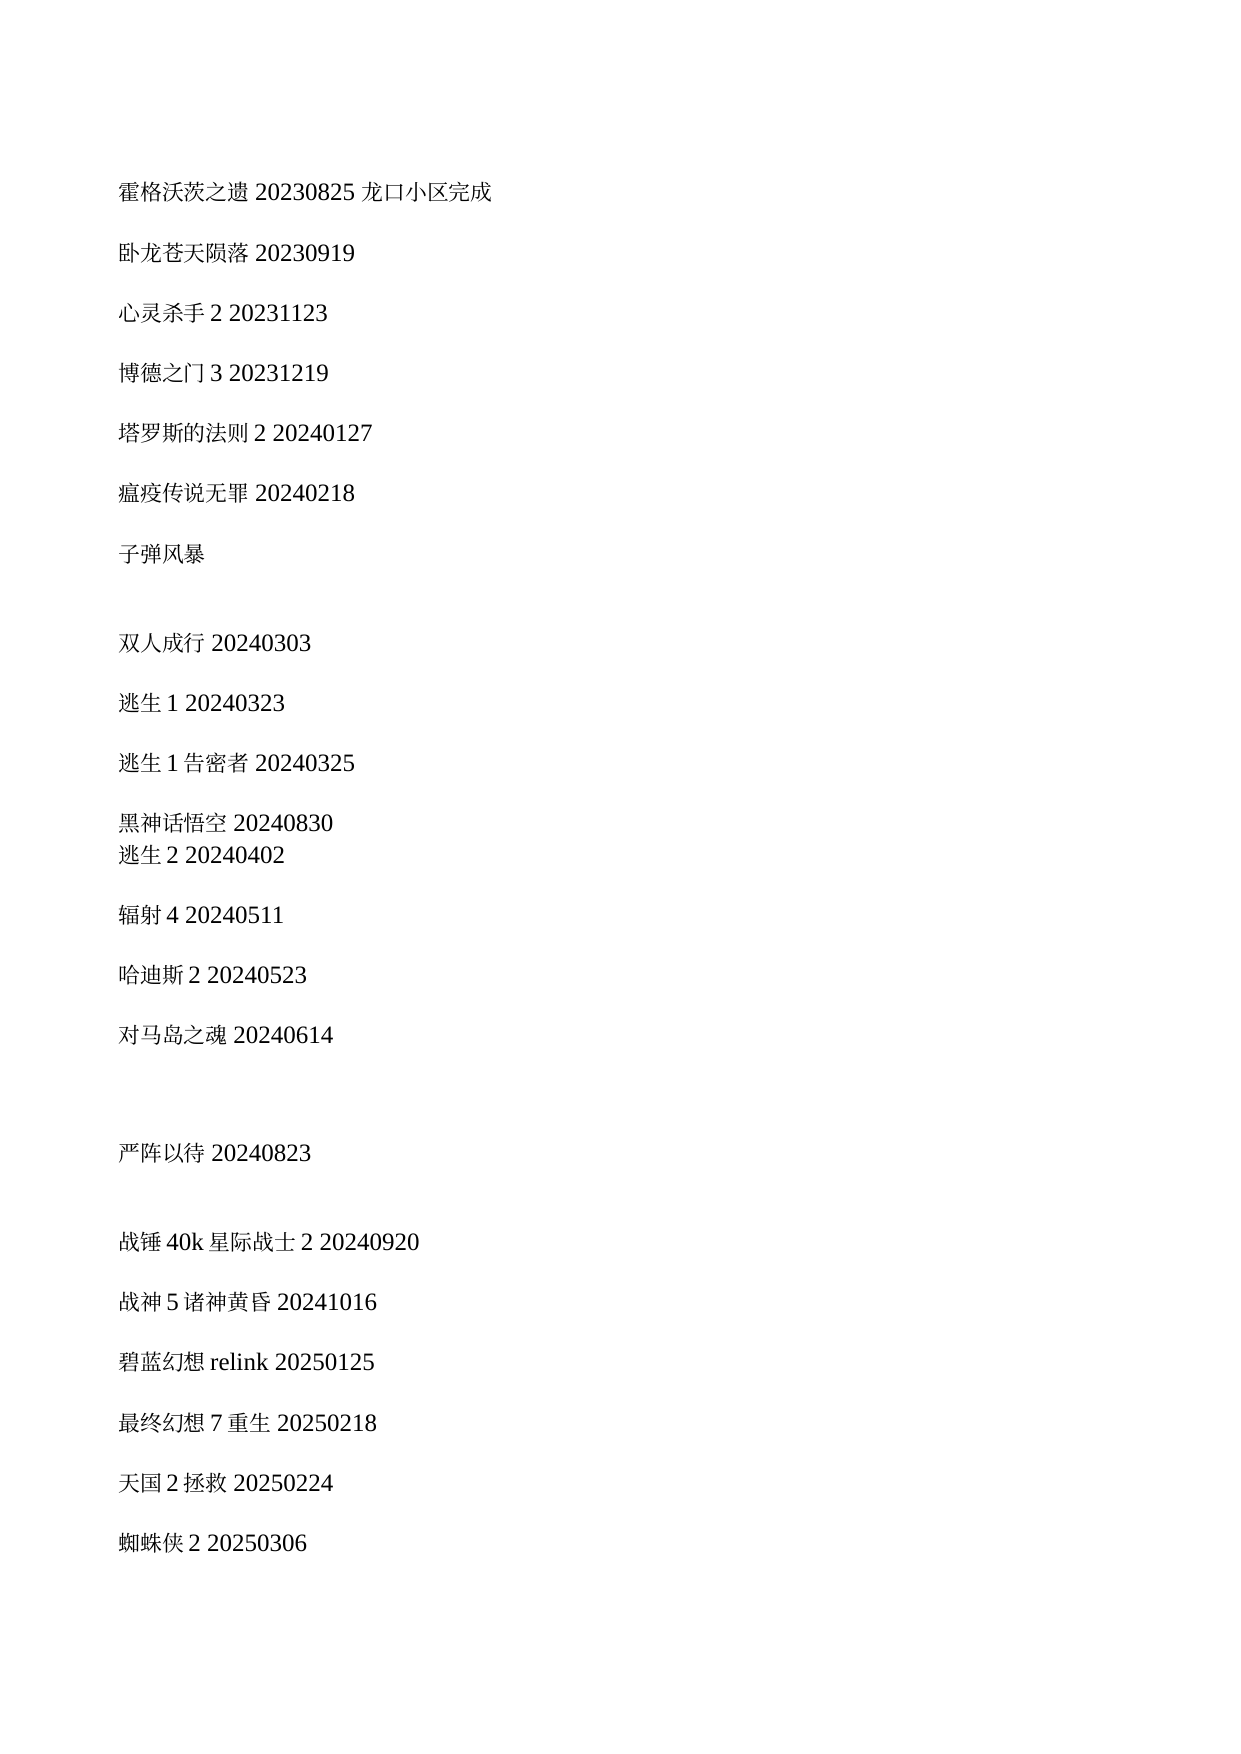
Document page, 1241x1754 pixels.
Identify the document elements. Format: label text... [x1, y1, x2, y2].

text 碧蓝幻想relink 20250125 [118, 1346, 1122, 1377]
text 子弹风暴 [118, 537, 1122, 568]
text 蜘蛛侠2 20250306 [118, 1526, 1122, 1558]
text 博德之门3 20231219 [118, 356, 1122, 388]
text 心灵杀手2 20231123 [118, 296, 1122, 327]
text 逃生1告密者 20240325 [118, 746, 1122, 778]
text 塔罗斯的法则2 20240127 [118, 416, 1122, 448]
text 严阵以待 20240823 [118, 1136, 1122, 1168]
text 最终幻想7重生 20250218 [118, 1406, 1122, 1437]
text 瘟疫传说无罪 20240218 [118, 477, 1122, 508]
text 卧龙苍天陨落 20230919 [118, 236, 1122, 267]
text 战锤40k星际战士2 20240920 [118, 1225, 1122, 1257]
text 逃生2 20240402 [118, 838, 1122, 869]
text 逃生1 20240323 [118, 686, 1122, 717]
text 双人成行 20240303 [118, 626, 1122, 657]
text 天国2拯救 20250224 [118, 1466, 1122, 1497]
text 对马岛之魂 20240614 [118, 1018, 1122, 1050]
text 黑神话悟空 20240830 [118, 806, 1122, 838]
text 战神5诸神黄昏 20241016 [118, 1285, 1122, 1317]
text 霍格沃茨之遗 20230825 龙口小区完成 [118, 176, 1122, 207]
text 辐射4 20240511 [118, 898, 1122, 929]
text 哈迪斯2 20240523 [118, 958, 1122, 990]
